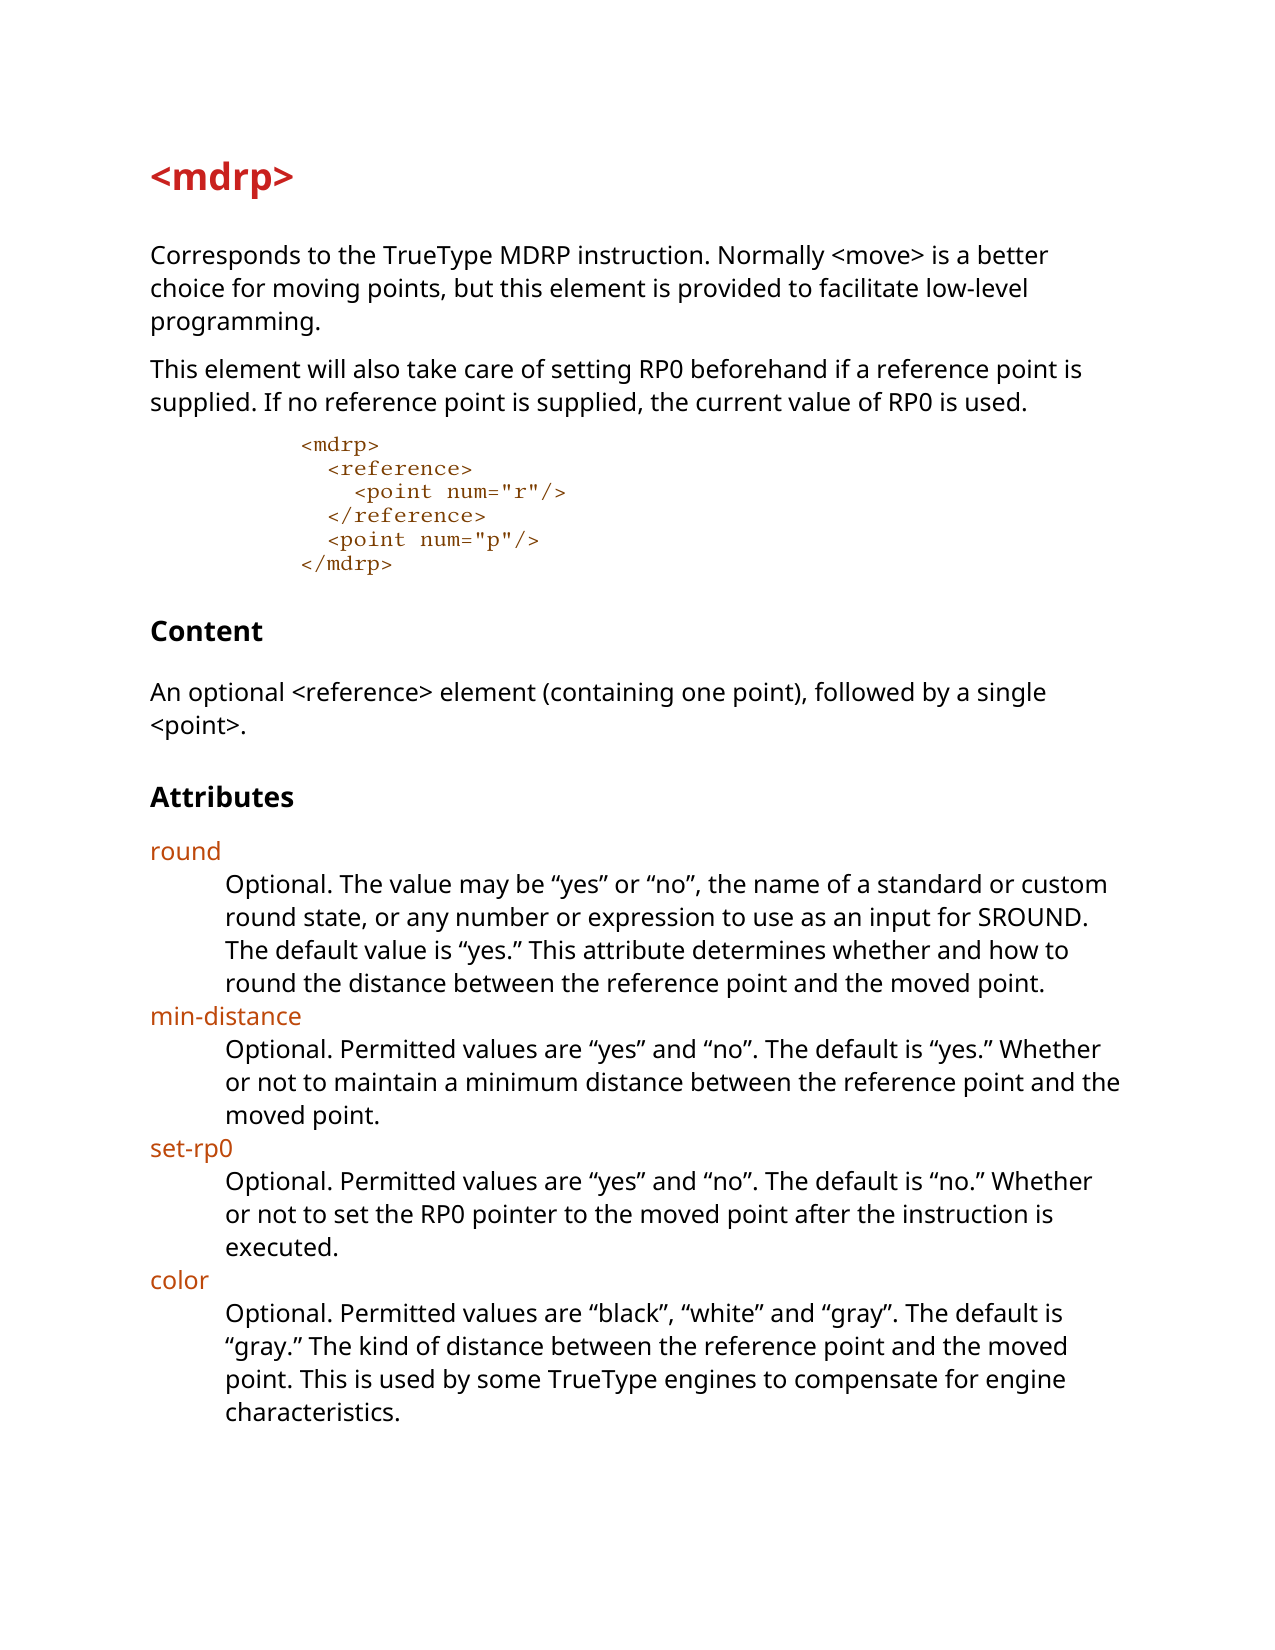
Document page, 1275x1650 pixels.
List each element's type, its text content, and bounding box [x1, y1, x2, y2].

subtitle Attributes [150, 777, 1125, 816]
text This element will also take care of setting RP0 beforehand if a reference point is supplied. If no reference point is supplied, the current value of RP0 is used. [150, 352, 1125, 418]
subtitle <mdrp> [150, 150, 1125, 201]
subtitle Content [150, 611, 1125, 650]
text round [150, 834, 1125, 867]
text An optional <reference> element (containing one point), followed by a single <point>. [150, 675, 1125, 741]
text <mdrp> <reference> <point num="r"/> </reference> <point num="p"/> </mdrp> [300, 433, 1125, 575]
text set-rp0 [150, 1131, 1125, 1164]
text Corresponds to the TrueType MDRP instruction. Normally <move> is a better choice for moving points, but this element is provided to facilitate low-level programming. [150, 238, 1125, 337]
text Optional. Permitted values are “yes” and “no”. The default is “no.” Whether or not to set the RP0 pointer to the moved point after the instruction is executed. [225, 1164, 1125, 1263]
text Optional. Permitted values are “yes” and “no”. The default is “yes.” Whether or not to maintain a minimum distance between the reference point and the moved point. [225, 1032, 1125, 1131]
text Optional. Permitted values are “black”, “white” and “gray”. The default is “gray.” The kind of distance between the reference point and the moved point. This is used by some TrueType engines to compensate for engine characteristics. [225, 1296, 1125, 1428]
text color [150, 1263, 1125, 1296]
text Optional. The value may be “yes” or “no”, the name of a standard or custom round state, or any number or expression to use as an input for SROUND. The default value is “yes.” This attribute determines whether and how to round the distance between the reference point and the moved point. [225, 867, 1125, 999]
text min-distance [150, 999, 1125, 1032]
